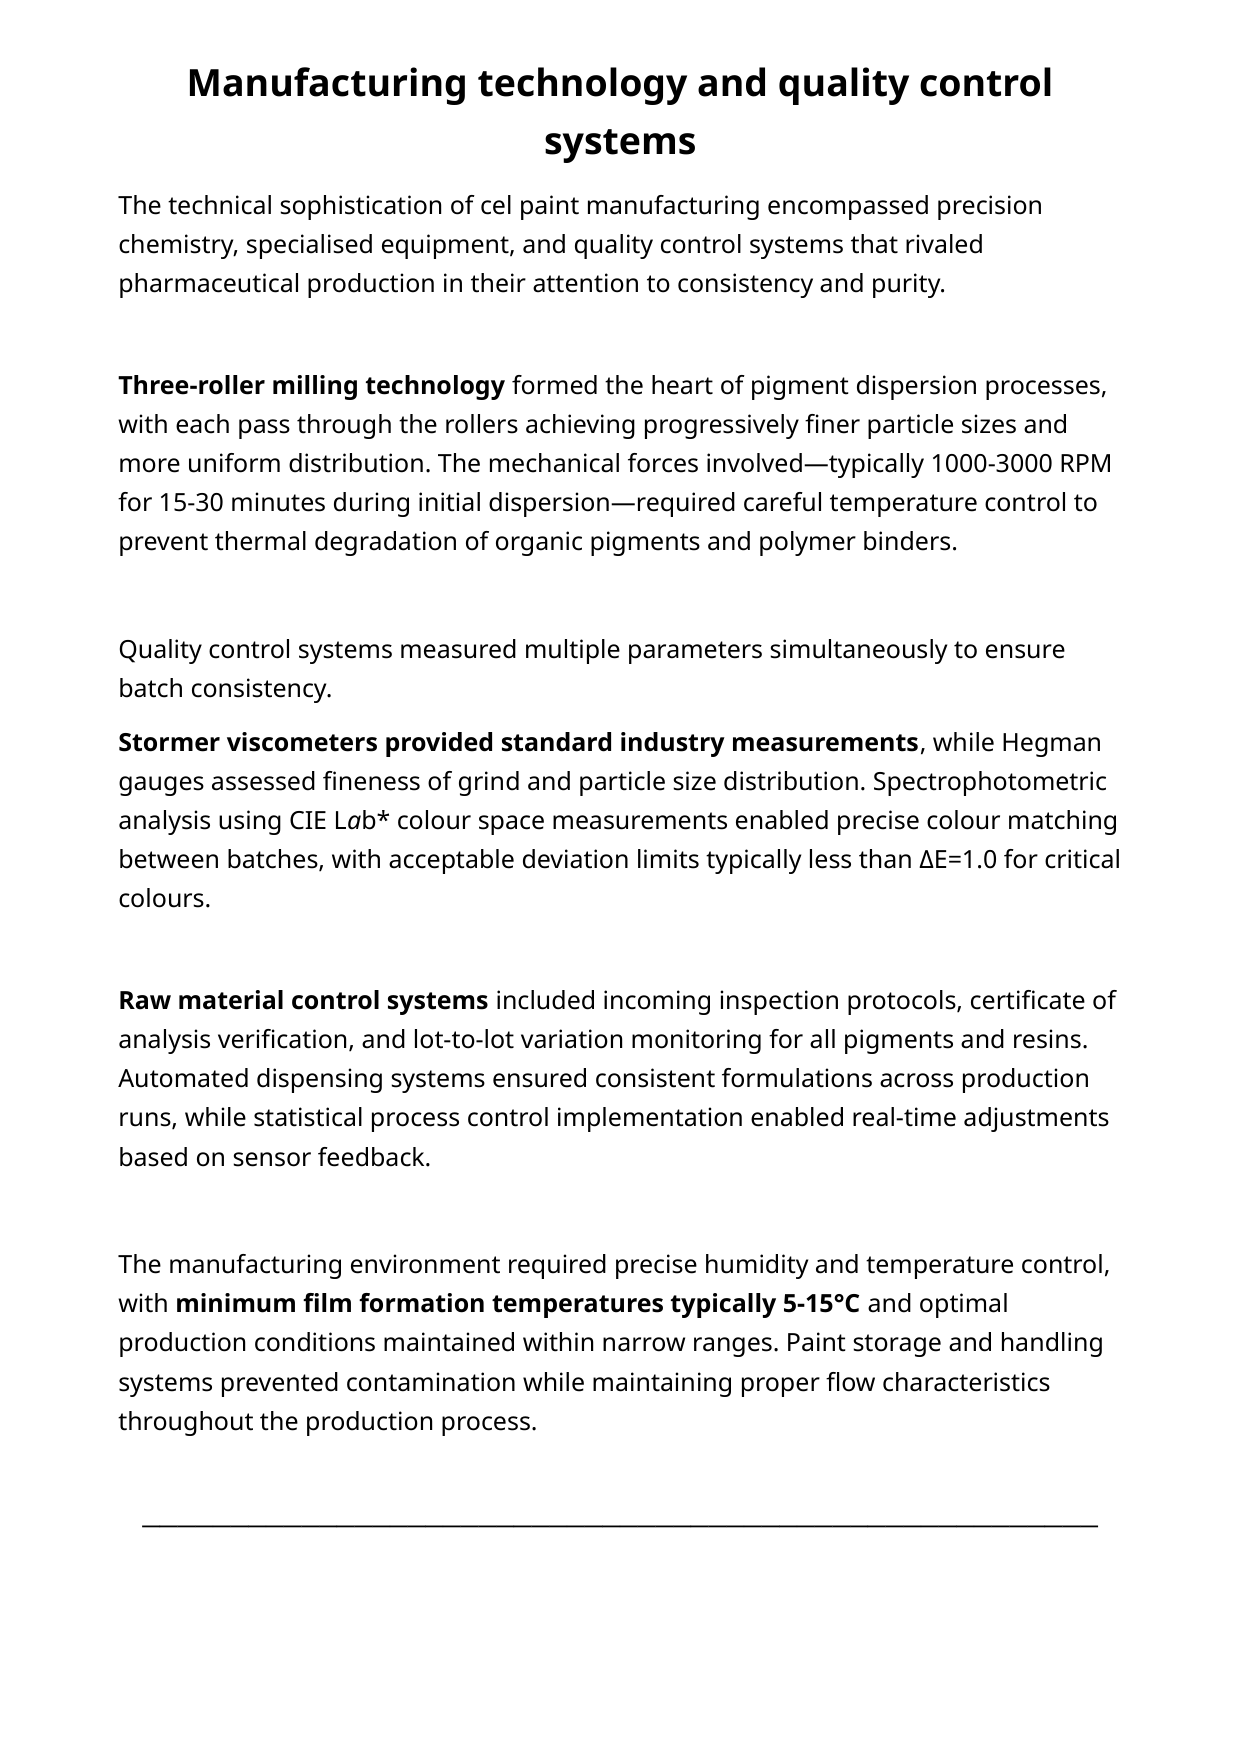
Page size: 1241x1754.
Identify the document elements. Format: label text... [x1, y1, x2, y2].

text Stormer viscometers provided standard industry measurements, while Hegman gauges assessed fineness of grind and particle size distribution. Spectrophotometric analysis using CIE Lab* colour space measurements enabled precise colour matching between batches, with acceptable deviation limits typically less than ΔE=1.0 for critical colours. [118, 724, 1122, 915]
text The technical sophistication of cel paint manufacturing encompassed precision chemistry, specialised equipment, and quality control systems that rivaled pharmaceutical production in their attention to consistency and purity. [118, 188, 1122, 300]
text The manufacturing environment required precise humidity and temperature control, with minimum film formation temperatures typically 5-15°C and optimal production conditions maintained within narrow ranges. Paint storage and handling systems prevented contamination while maintaining proper flow characteristics throughout the production process. [118, 1247, 1122, 1437]
text Raw material control systems included incoming inspection protocols, certificate of analysis verification, and lot-to-lot variation monitoring for all pigments and resins. Automated dispensing systems ensured consistent formulations across production runs, while statistical process control implementation enabled real-time adjustments based on sensor feedback. [118, 982, 1122, 1173]
subtitle Manufacturing technology and quality control systems [118, 56, 1122, 166]
text Three-roller milling technology formed the heart of pigment dispersion processes, with each pass through the rollers achieving progressively finer particle sizes and more uniform distribution. The mechanical forces involved—typically 1000-3000 RPM for 15-30 minutes during initial dispersion—required careful temperature control to prevent thermal degradation of organic pigments and polymer binders. [118, 367, 1122, 558]
text Quality control systems measured multiple parameters simultaneously to ensure batch consistency. [118, 632, 1122, 705]
text ────────────────────────────────────────────────────── [118, 1511, 1122, 1539]
